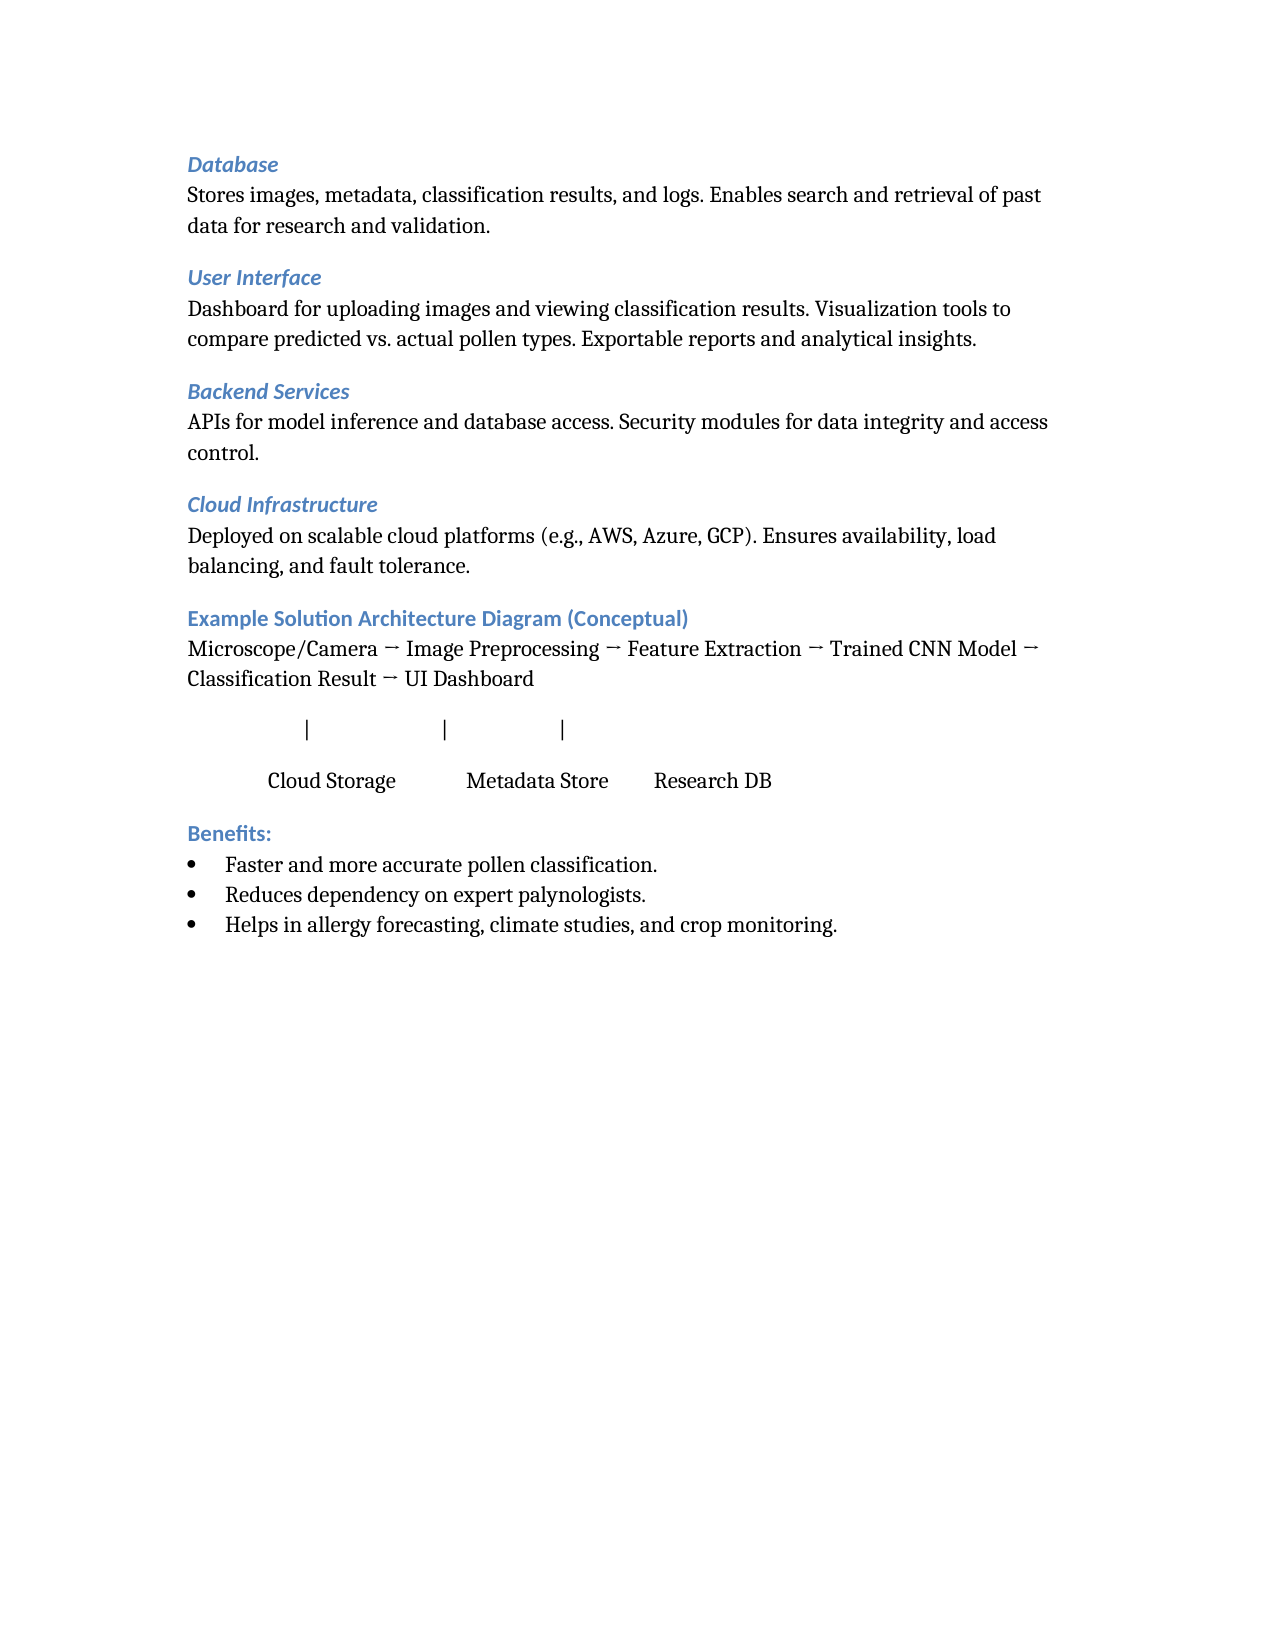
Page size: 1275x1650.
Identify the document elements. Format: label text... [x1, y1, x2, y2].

text Microscope/Camera → Image Preprocessing → Feature Extraction → Trained CNN Model → Classification Result → UI Dashboard [187, 636, 1087, 692]
subtitle User Interface [187, 263, 1087, 291]
text Dashboard for uploading images and viewing classification results. Visualization tools to compare predicted vs. actual pollen types. Exportable reports and analytical insights. [187, 296, 1087, 352]
subtitle Backend Services [187, 377, 1087, 405]
text Cloud Storage Metadata Store Research DB [187, 768, 1087, 794]
subtitle Benefits: [187, 819, 1087, 847]
text | | | [187, 717, 1087, 743]
subtitle Database [187, 150, 1087, 178]
text Stores images, metadata, classification results, and logs. Enables search and retrieval of past data for research and validation. [187, 182, 1087, 239]
list Helps in allergy forecasting, climate studies, and crop monitoring. [187, 912, 1087, 938]
text APIs for model inference and database access. Security modules for data integrity and access control. [187, 409, 1087, 466]
list Faster and more accurate pollen classification. [187, 851, 1087, 878]
subtitle Example Solution Architecture Diagram (Conceptual) [187, 604, 1087, 632]
subtitle Cloud Infrastructure [187, 490, 1087, 518]
list Reduces dependency on expert palynologists. [187, 882, 1087, 908]
text Deployed on scalable cloud platforms (e.g., AWS, Azure, GCP). Ensures availability, load balancing, and fault tolerance. [187, 522, 1087, 579]
